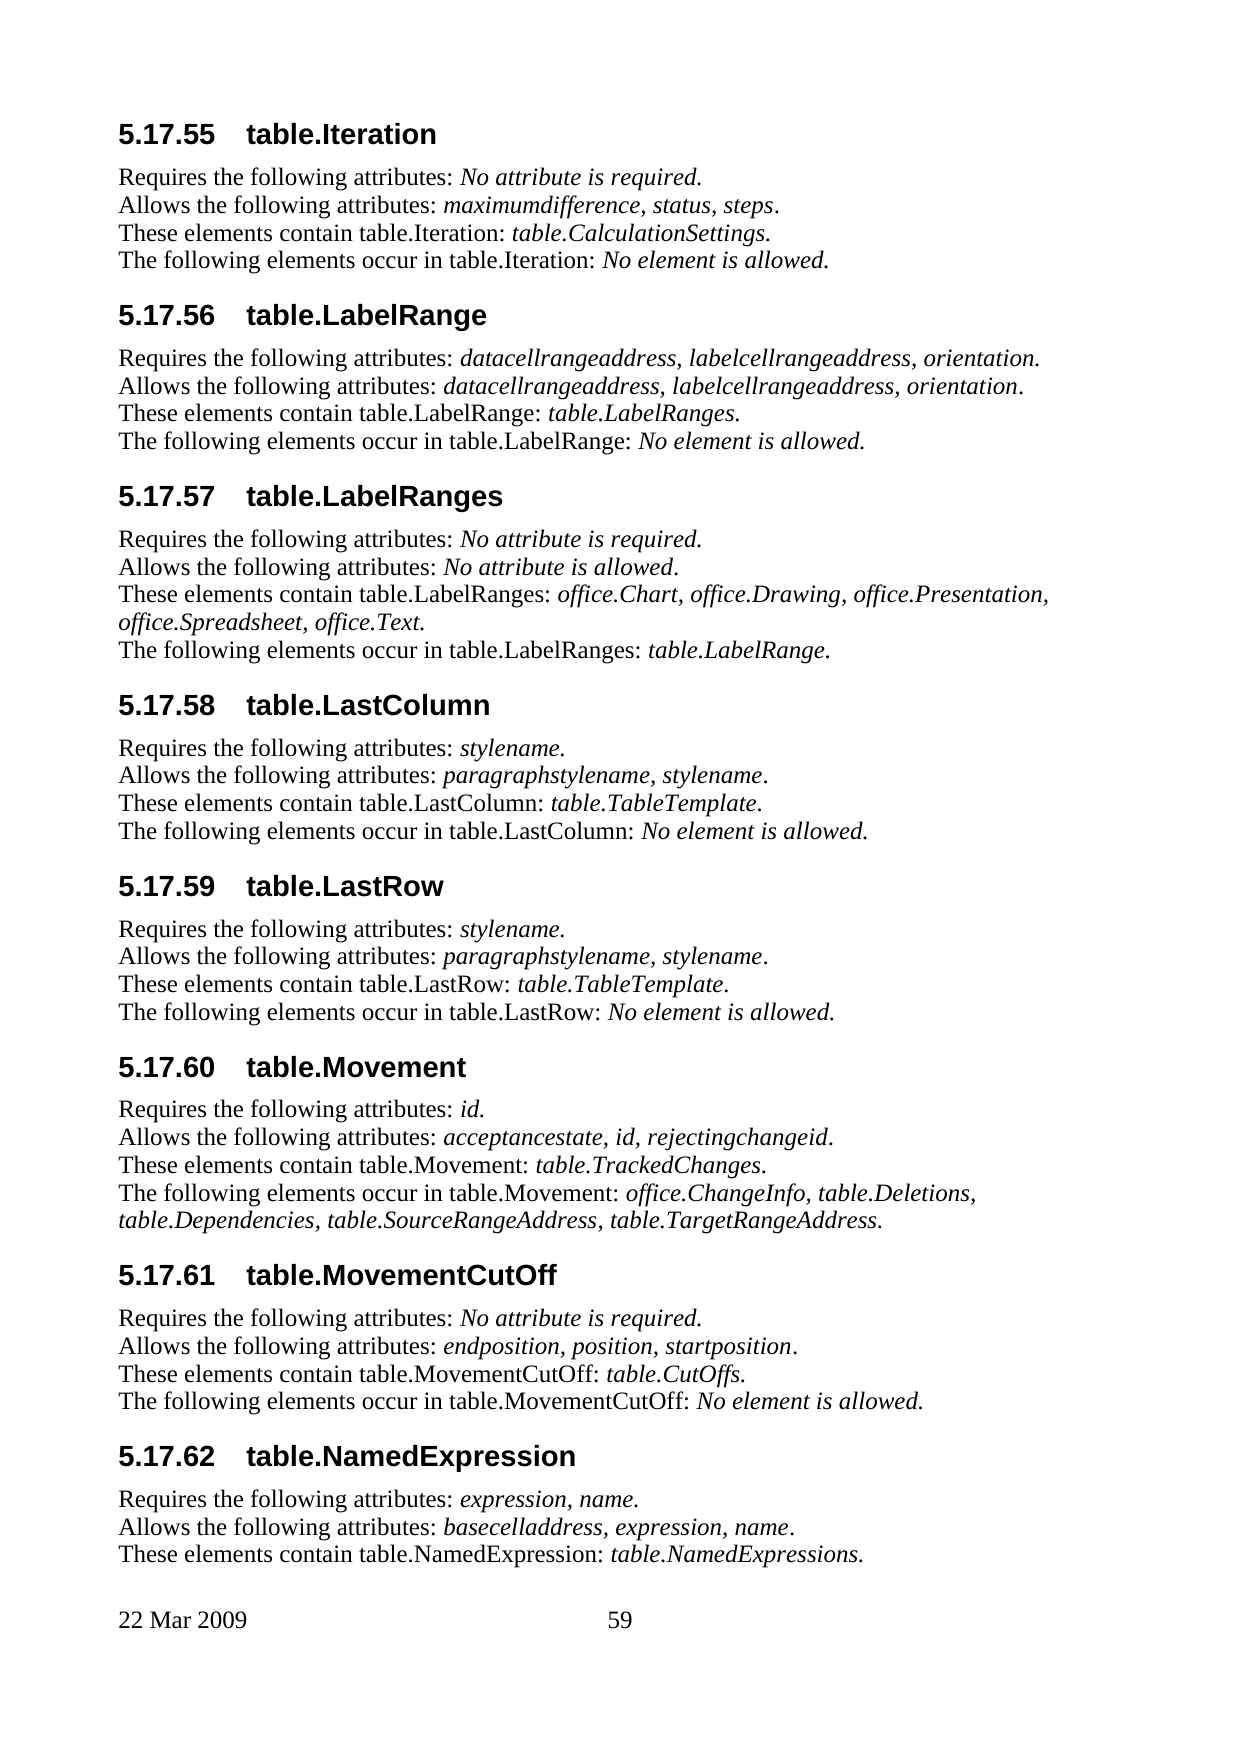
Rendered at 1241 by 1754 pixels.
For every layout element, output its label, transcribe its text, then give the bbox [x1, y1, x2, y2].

text Requires the following attributes: stylename. [118, 915, 1122, 942]
text These elements contain table.Iteration: table.CalculationSettings. [118, 219, 1122, 246]
text Allows the following attributes: maximumdifference, status, steps. [118, 191, 1122, 219]
text Requires the following attributes: datacellrangeaddress, labelcellrangeaddress, orientation. [118, 344, 1122, 372]
subtitle table.Movement [118, 1051, 1122, 1083]
text These elements contain table.NamedExpression: table.NamedExpressions. [118, 1541, 1122, 1568]
text Allows the following attributes: No attribute is allowed. [118, 553, 1122, 581]
text These elements contain table.LabelRanges: office.Chart, office.Drawing, office.Presentation, office.Spreadsheet, office.Text. [118, 581, 1122, 636]
text Allows the following attributes: endposition, position, startposition. [118, 1332, 1122, 1360]
text These elements contain table.Movement: table.TrackedChanges. [118, 1151, 1122, 1179]
text Requires the following attributes: stylename. [118, 734, 1122, 761]
text Requires the following attributes: expression, name. [118, 1485, 1122, 1513]
text The following elements occur in table.MovementCutOff: No element is allowed. [118, 1387, 1122, 1415]
text These elements contain table.LastColumn: table.TableTemplate. [118, 789, 1122, 817]
text Requires the following attributes: No attribute is required. [118, 525, 1122, 553]
text Requires the following attributes: id. [118, 1096, 1122, 1123]
text Allows the following attributes: acceptancestate, id, rejectingchangeid. [118, 1123, 1122, 1151]
text The following elements occur in table.LastRow: No element is allowed. [118, 998, 1122, 1026]
subtitle table.LastColumn [118, 689, 1122, 721]
text Allows the following attributes: paragraphstylename, stylename. [118, 942, 1122, 970]
text These elements contain table.LabelRange: table.LabelRanges. [118, 399, 1122, 427]
text The following elements occur in table.Iteration: No element is allowed. [118, 246, 1122, 274]
subtitle table.NamedExpression [118, 1440, 1122, 1473]
text Requires the following attributes: No attribute is required. [118, 1304, 1122, 1332]
text Allows the following attributes: datacellrangeaddress, labelcellrangeaddress, orientation. [118, 372, 1122, 399]
text The following elements occur in table.LabelRanges: table.LabelRange. [118, 636, 1122, 664]
text Requires the following attributes: No attribute is required. [118, 163, 1122, 191]
subtitle table.LabelRange [118, 299, 1122, 332]
text The following elements occur in table.LabelRange: No element is allowed. [118, 427, 1122, 455]
subtitle table.MovementCutOff [118, 1259, 1122, 1292]
subtitle table.LastRow [118, 869, 1122, 902]
text The following elements occur in table.Movement: office.ChangeInfo, table.Deletions, table.Dependencies, table.SourceRangeAddress, table.TargetRangeAddress. [118, 1179, 1122, 1234]
subtitle table.Iteration [118, 118, 1122, 151]
text Allows the following attributes: paragraphstylename, stylename. [118, 761, 1122, 789]
text These elements contain table.LastRow: table.TableTemplate. [118, 970, 1122, 998]
text The following elements occur in table.LastColumn: No element is allowed. [118, 817, 1122, 844]
text These elements contain table.MovementCutOff: table.CutOffs. [118, 1360, 1122, 1387]
subtitle table.LabelRanges [118, 480, 1122, 513]
text Allows the following attributes: basecelladdress, expression, name. [118, 1513, 1122, 1541]
